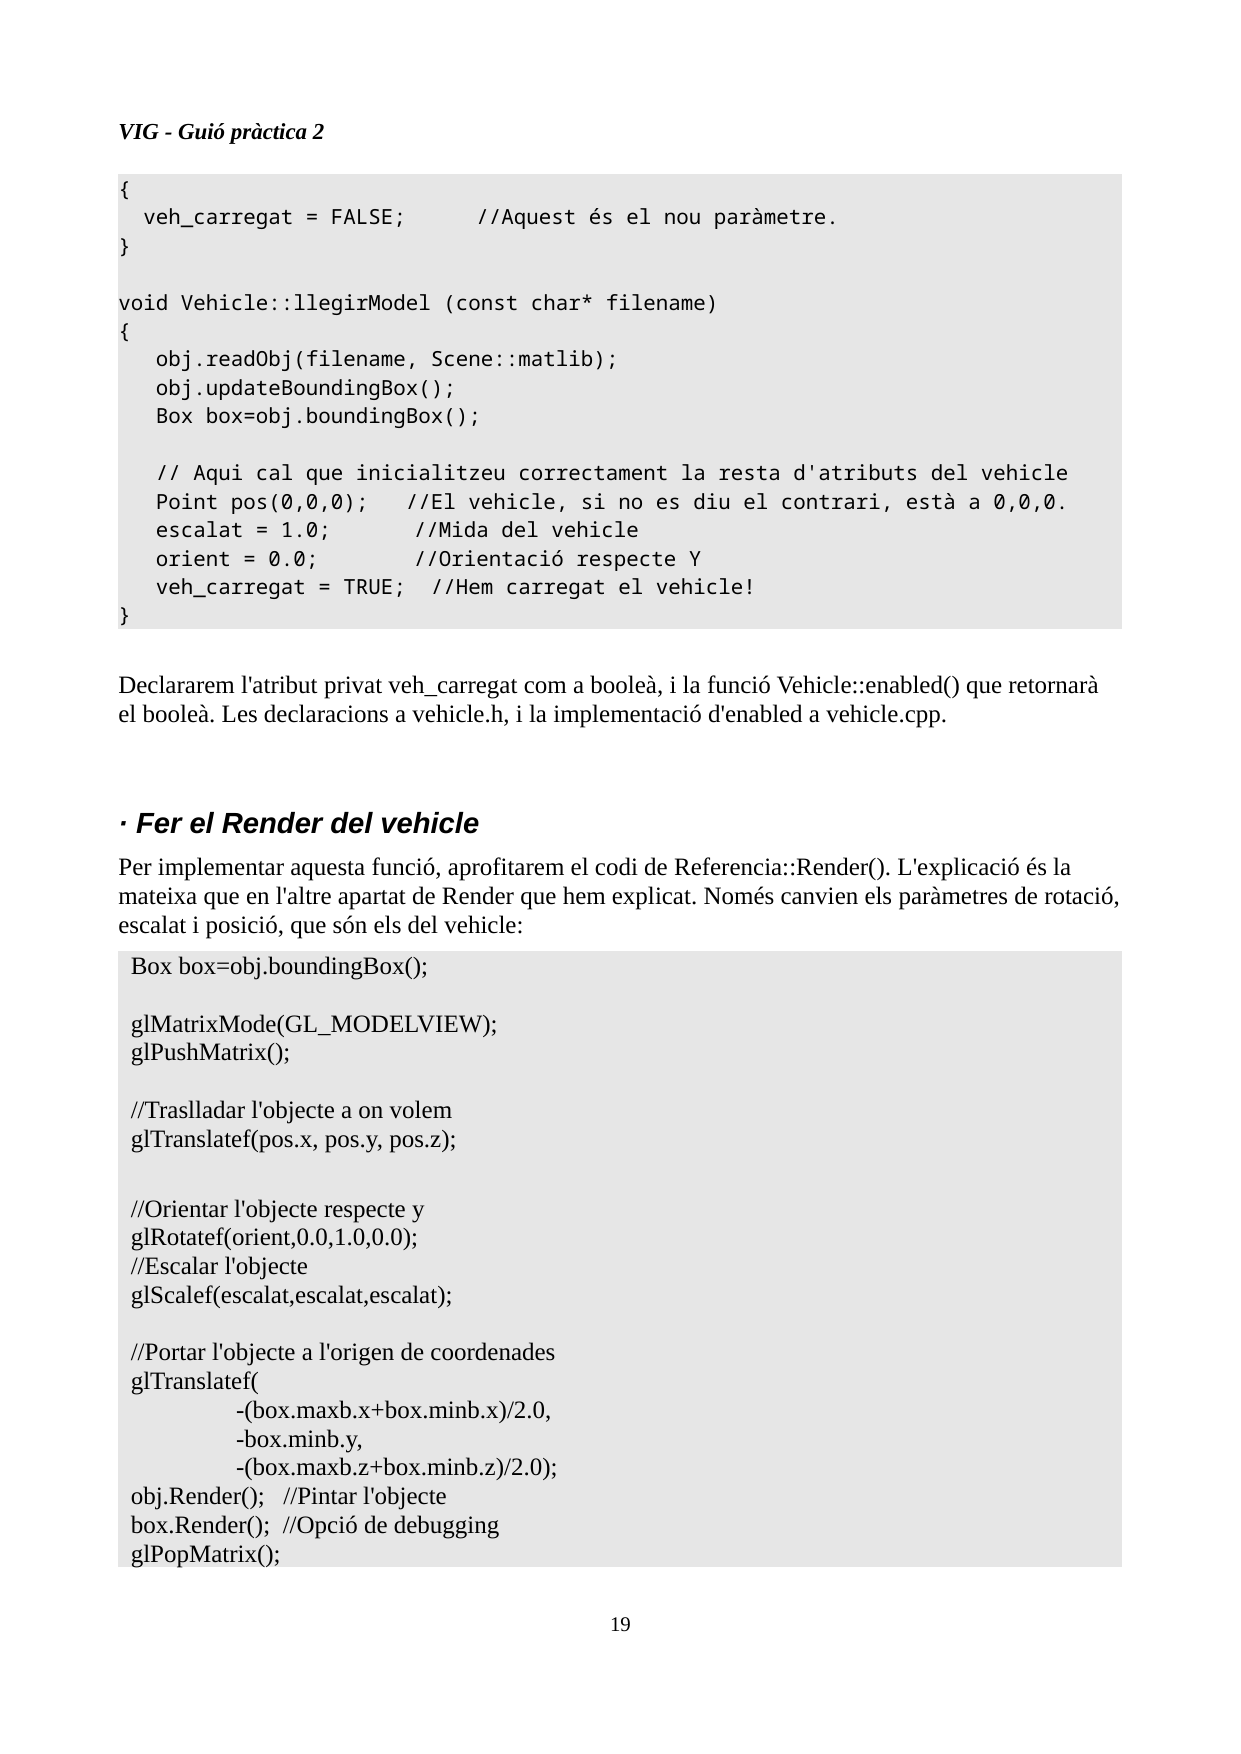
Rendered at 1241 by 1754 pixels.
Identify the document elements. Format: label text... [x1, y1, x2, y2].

text } [118, 601, 1122, 629]
text //Portar l'objecte a l'origen de coordenades [118, 1337, 1122, 1366]
text obj.updateBoundingBox(); [118, 373, 1122, 401]
text escalat = 1.0; //Mida del vehicle [118, 515, 1122, 544]
text Box box=obj.boundingBox(); [118, 951, 1122, 980]
text glScalef(escalat,escalat,escalat); [118, 1280, 1122, 1309]
text //Orientar l'objecte respecte y [118, 1194, 1122, 1222]
text // Aqui cal que inicialitzeu correctament la resta d'atributs del vehicle [118, 458, 1122, 487]
text Declararem l'atribut privat veh_carregat com a booleà, i la funció Vehicle::enabled() que retornarà el booleà. Les declaracions a vehicle.h, i la implementació d'enabled a vehicle.cpp. [118, 670, 1122, 728]
text Per implementar aquesta funció, aprofitarem el codi de Referencia::Render(). L'explicació és la mateixa que en l'altre apartat de Render que hem explicat. Només canvien els paràmetres de rotació, escalat i posició, que són els del vehicle: [118, 852, 1122, 939]
text glMatrixMode(GL_MODELVIEW); [118, 1009, 1122, 1037]
text glRotatef(orient,0.0,1.0,0.0); [118, 1222, 1122, 1251]
text Point pos(0,0,0); //El vehicle, si no es diu el contrari, està a 0,0,0. [118, 487, 1122, 515]
text glTranslatef( [118, 1366, 1122, 1395]
text glPushMatrix(); [118, 1037, 1122, 1066]
text //Traslladar l'objecte a on volem [118, 1095, 1122, 1124]
text veh_carregat = FALSE; //Aquest és el nou paràmetre. [118, 202, 1122, 231]
text orient = 0.0; //Orientació respecte Y [118, 544, 1122, 572]
text -box.minb.y, [118, 1424, 1122, 1452]
text obj.readObj(filename, Scene::matlib); [118, 344, 1122, 373]
text Box box=obj.boundingBox(); [118, 401, 1122, 430]
text -(box.maxb.z+box.minb.z)/2.0); [118, 1452, 1122, 1481]
subtitle · Fer el Render del vehicle [118, 806, 1122, 840]
text -(box.maxb.x+box.minb.x)/2.0, [118, 1395, 1122, 1424]
text } [118, 231, 1122, 259]
text { [118, 174, 1122, 202]
text veh_carregat = TRUE; //Hem carregat el vehicle! [118, 572, 1122, 601]
text { [118, 316, 1122, 344]
text glTranslatef(pos.x, pos.y, pos.z); [118, 1124, 1122, 1152]
text void Vehicle::llegirModel (const char* filename) [118, 288, 1122, 316]
text obj.Render(); //Pintar l'objecte box.Render(); //Opció de debugging glPopMatrix(); [118, 1481, 1122, 1567]
text //Escalar l'objecte [118, 1251, 1122, 1280]
